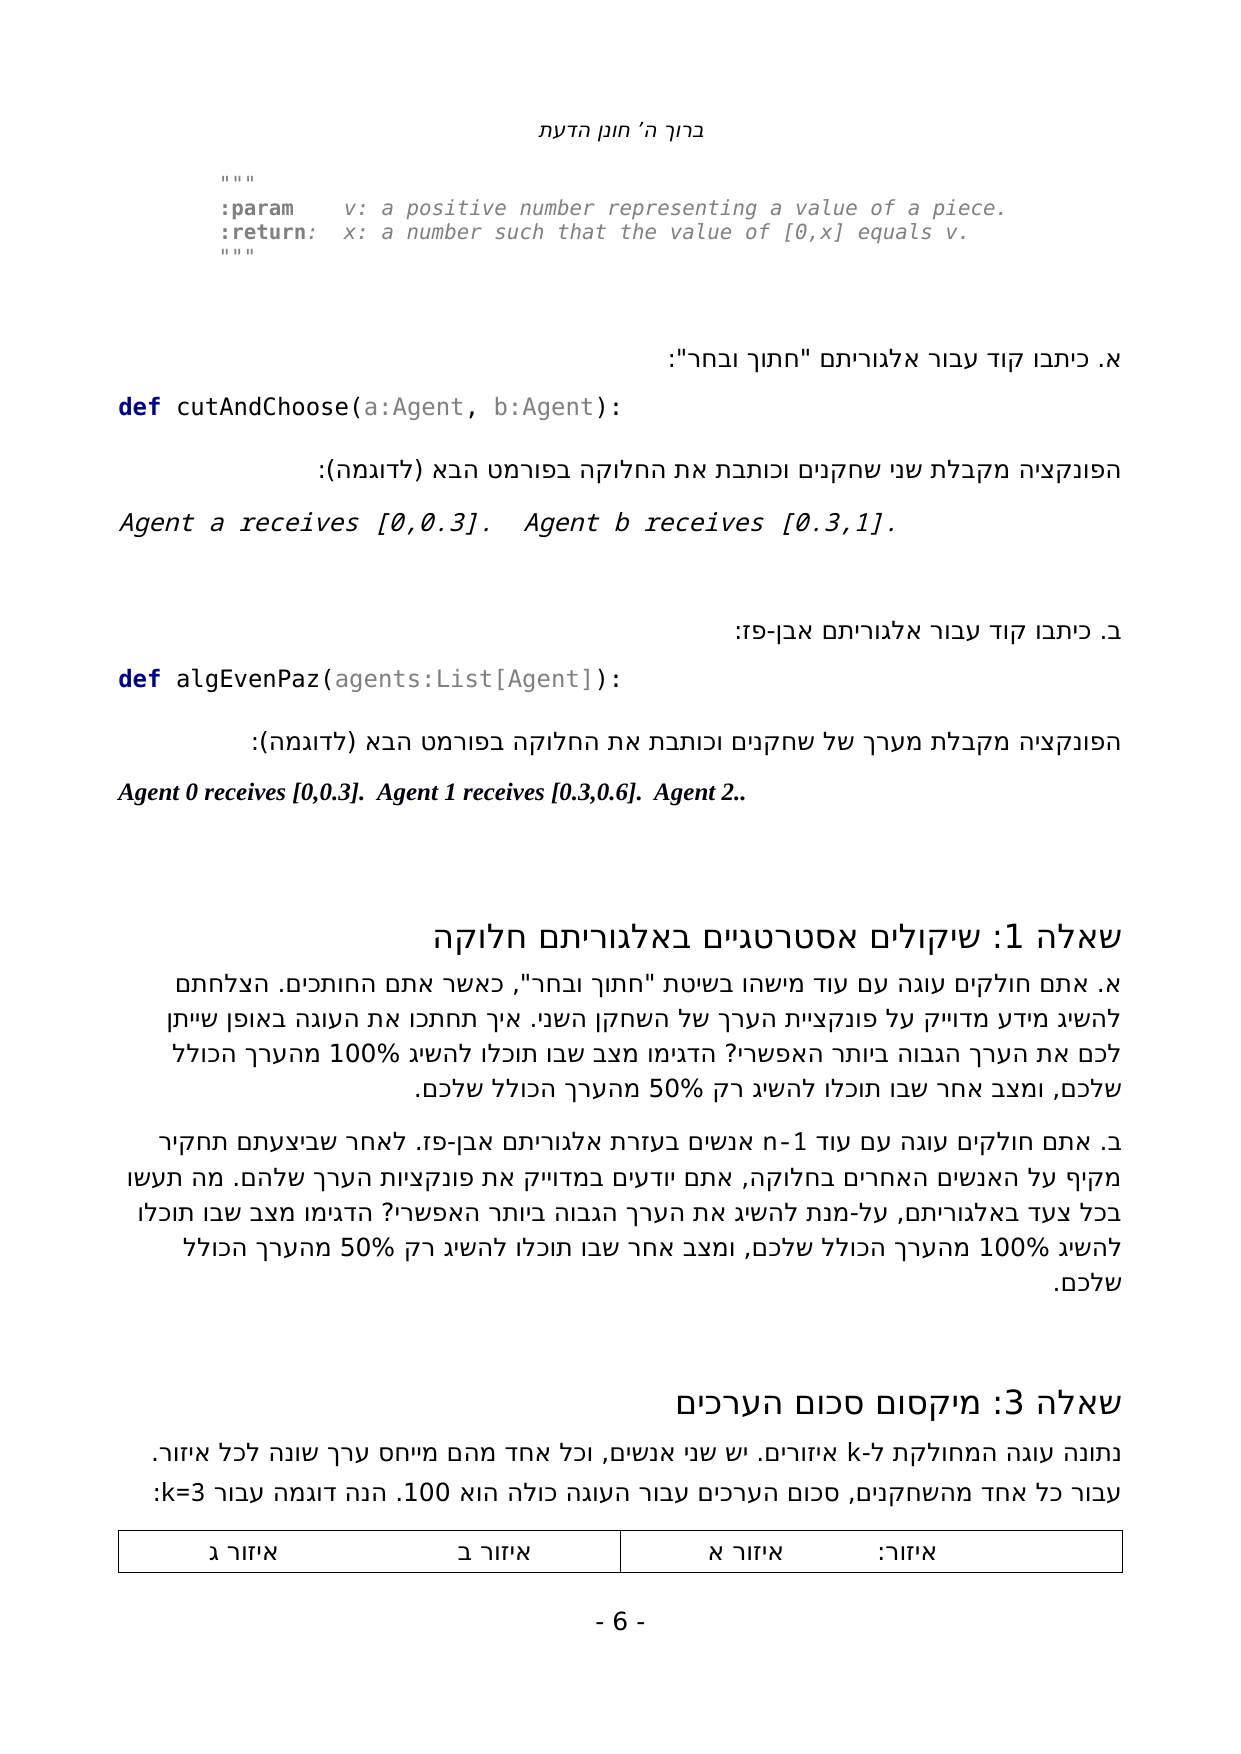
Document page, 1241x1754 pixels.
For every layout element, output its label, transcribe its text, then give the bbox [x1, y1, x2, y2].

subtitle שאלה 3: מיקסום סכום הערכים [118, 1384, 1122, 1422]
text הפונקציה מקבלת מערך של שחקנים וכותבת את החלוקה בפורמט הבא (לדוגמה): [118, 727, 1122, 757]
text Agent 0 receives [0,0.3]. Agent 1 receives [0.3,0.6]. Agent 2.. [118, 777, 1122, 806]
text הפונקציה מקבלת שני שחקנים וכותבת את החלוקה בפורמט הבא (לדוגמה): [118, 455, 1122, 484]
subtitle שאלה 1: שיקולים אסטרטגיים באלגוריתם חלוקה [118, 917, 1122, 956]
text """ :param v: a positive number representing a value of a piece. :return: x: a number such that the value of [0,x] equals v. """ [118, 172, 1122, 303]
text Agent a receives [0,0.3]. Agent b receives [0.3,1]. [118, 505, 1122, 539]
text א. אתם חולקים עוגה עם עוד מישהו בשיטת "חתוך ובחר", כאשר אתם החותכים. הצלחתם להשיג מידע מדוייק על פונקציית הערך של השחקן השני. איך תחתכו את העוגה באופן שייתן לכם את הערך הגבוה ביותר האפשרי? הדגימו מצב שבו תוכלו להשיג 100% מהערך הכולל שלכם, ומצב אחר שבו תוכלו להשיג רק 50% מהערך הכולל שלכם. [118, 969, 1122, 1103]
table_header איזור: [871, 1531, 1122, 1572]
table_header איזור א [621, 1531, 871, 1572]
text ב. כיתבו קוד עבור אלגוריתם אבן-פז: [118, 616, 1122, 645]
table_header איזור ב [369, 1531, 620, 1572]
table_header איזור ג [119, 1531, 369, 1572]
text נתונה עוגה המחולקת ל-k איזורים. יש שני אנשים, וכל אחד מהם מייחס ערך שונה לכל איזור. עבור כל אחד מהשחקנים, סכום הערכים עבור העוגה כולה הוא 100. הנה דוגמה עבור k=3: [118, 1435, 1122, 1509]
text ב. אתם חולקים עוגה עם עוד n-1 אנשים בעזרת אלגוריתם אבן-פז. לאחר שביצעתם תחקיר מקיף על האנשים האחרים בחלוקה, אתם יודעים במדוייק את פונקציות הערך שלהם. מה תעשו בכל צעד באלגוריתם, על-מנת להשיג את הערך הגבוה ביותר האפשרי? הדגימו מצב שבו תוכלו להשיג 100% מהערך הכולל שלכם, ומצב אחר שבו תוכלו להשיג רק 50% מהערך הכולל שלכם. [118, 1123, 1122, 1297]
text א. כיתבו קוד עבור אלגוריתם "חתוך ובחר": [118, 344, 1122, 373]
text def algEvenPaz(agents:List[Agent]): [118, 665, 1122, 727]
text def cutAndChoose(a:Agent, b:Agent): [118, 393, 1122, 455]
